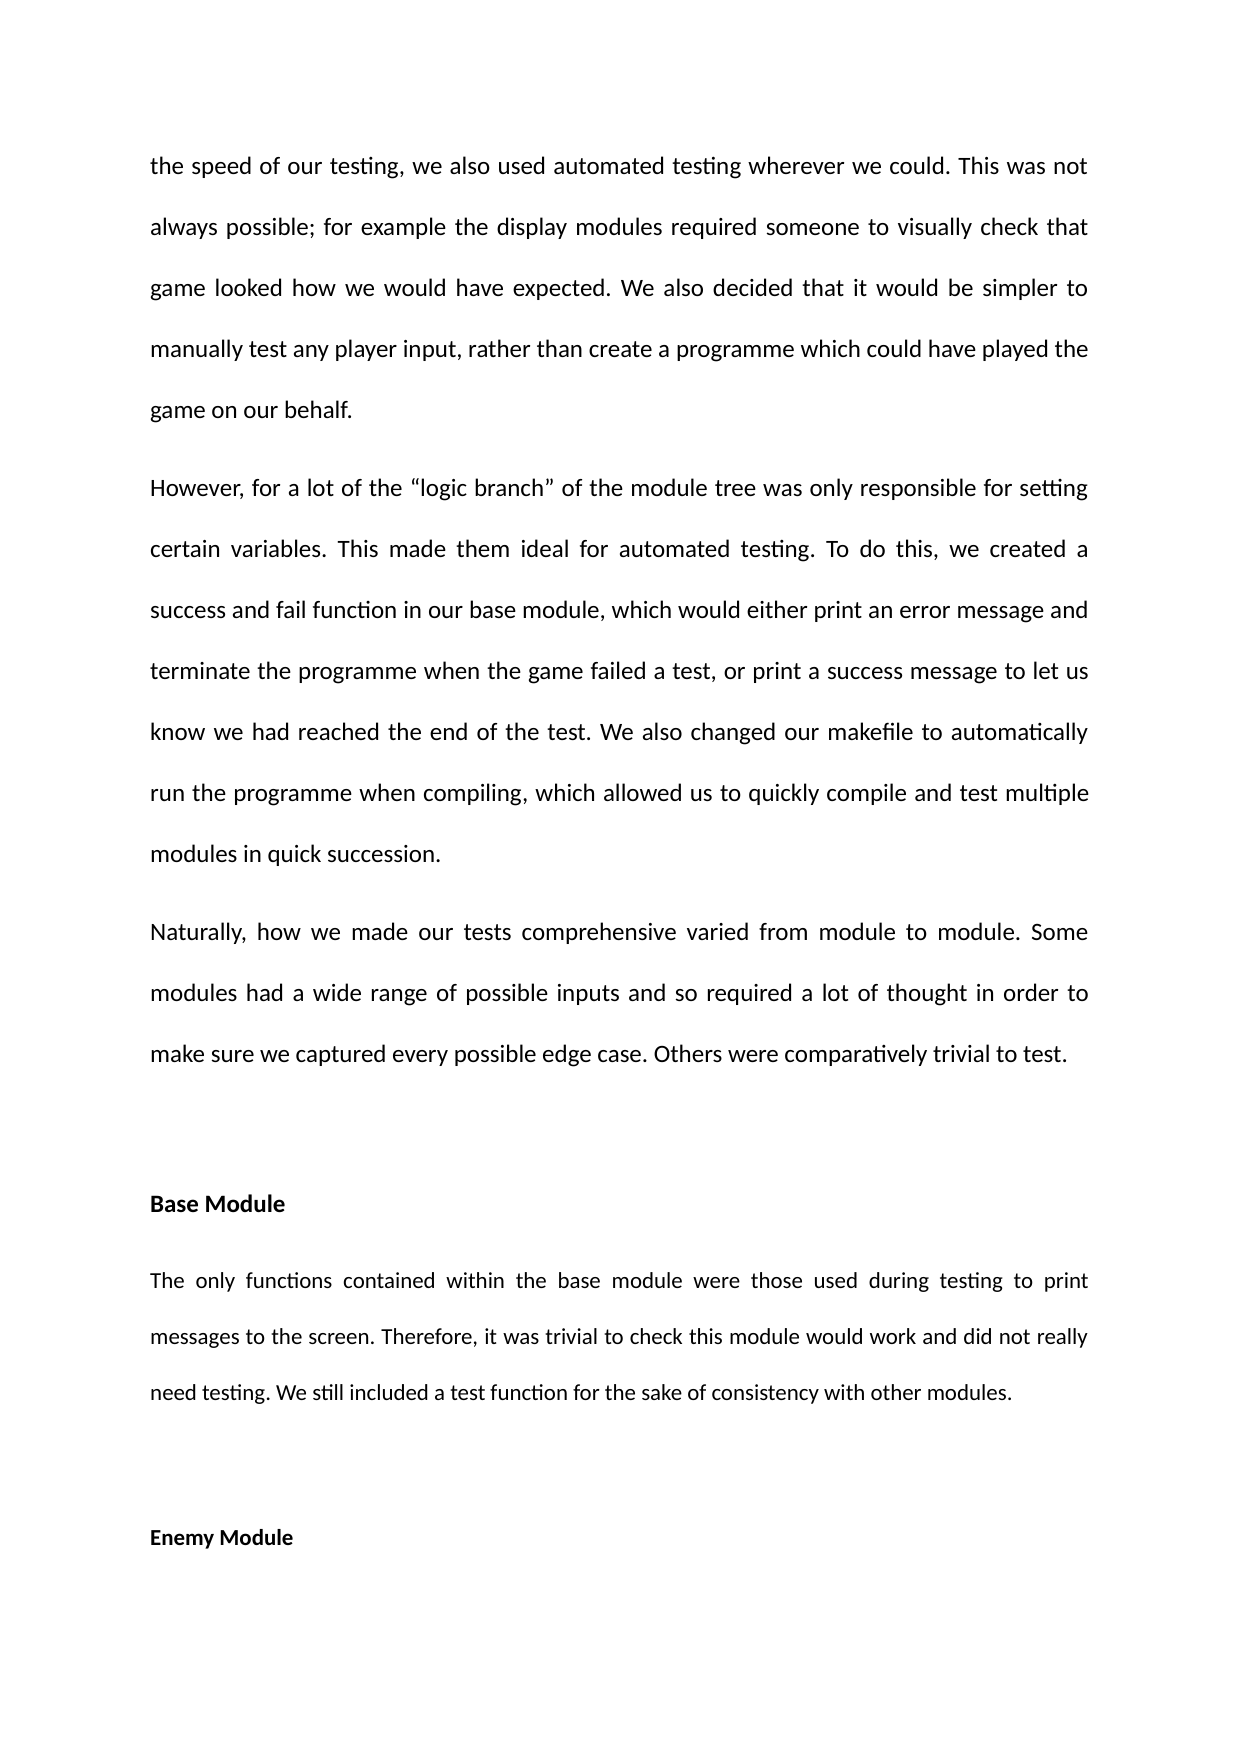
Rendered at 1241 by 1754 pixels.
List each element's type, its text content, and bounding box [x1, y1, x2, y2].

text The only functions contained within the base module were those used during testing to print messages to the screen. Therefore, it was trivial to check this module would work and did not really need testing. We still included a test function for the sake of consistency with other modules. [150, 1266, 1090, 1406]
text However, for a lot of the “logic branch” of the module tree was only responsible for setting certain variables. This made them ideal for automated testing. To do this, we created a success and fail function in our base module, which would either print an error message and terminate the programme when the game failed a test, or print a success message to let us know we had reached the end of the test. We also changed our makefile to automatically run the programme when compiling, which allowed us to quickly compile and test multiple modules in quick succession. [150, 472, 1090, 869]
text Enemy Module [150, 1523, 1090, 1552]
text Base Module [150, 1188, 1090, 1219]
text the speed of our testing, we also used automated testing wherever we could. This was not always possible; for example the display modules required someone to visually check that game looked how we would have expected. We also decided that it would be simpler to manually test any player input, rather than create a programme which could have played the game on our behalf. [150, 150, 1090, 425]
text Naturally, how we made our tests comprehensive varied from module to module. Some modules had a wide range of possible inputs and so required a lot of thought in order to make sure we captured every possible edge case. Others were comparatively trivial to test. [150, 916, 1090, 1068]
